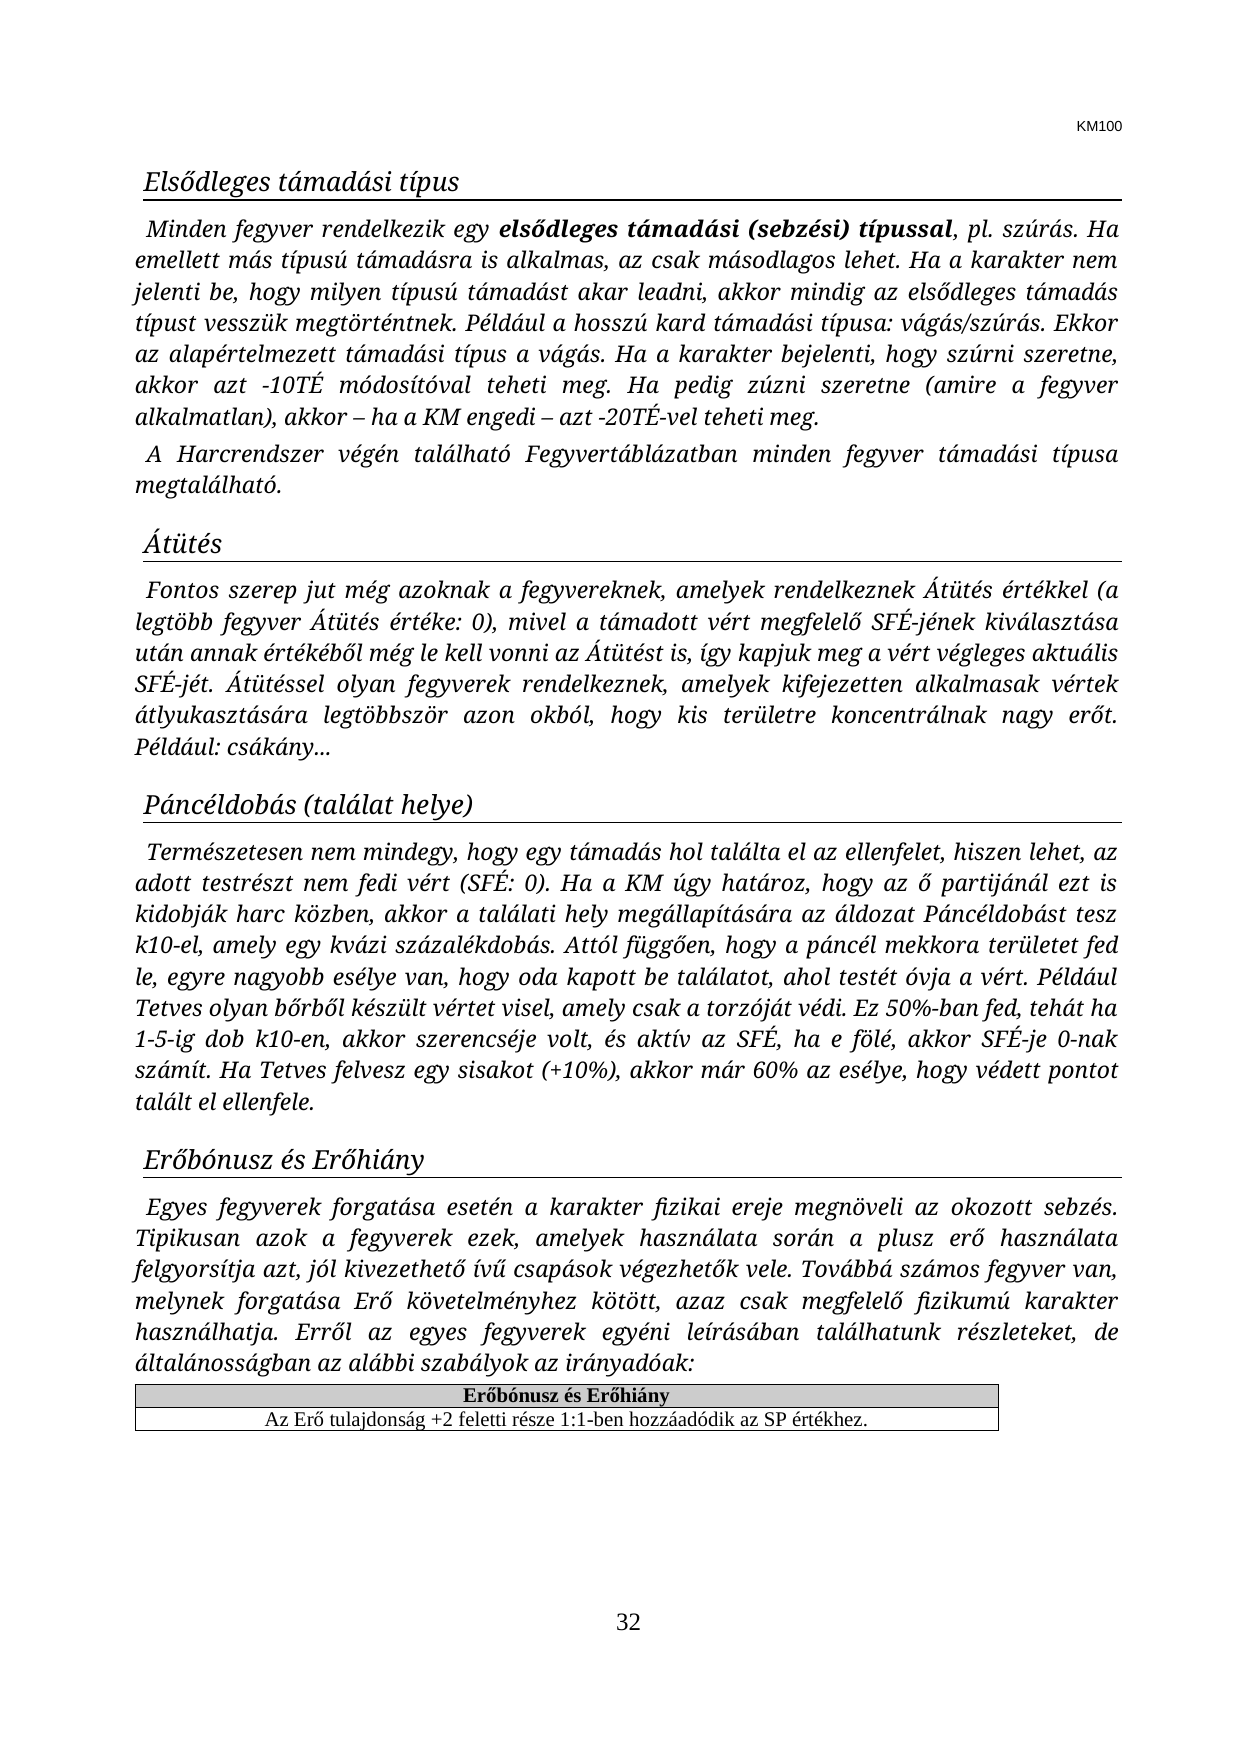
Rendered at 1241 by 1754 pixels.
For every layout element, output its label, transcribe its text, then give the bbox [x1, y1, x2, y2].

text Minden fegyver rendelkezik egy elsődleges támadási (sebzési) típussal, pl. szúrás. Ha emellett más típusú támadásra is alkalmas, az csak másodlagos lehet. Ha a karakter nem jelenti be, hogy milyen típusú támadást akar leadni, akkor mindig az elsődleges támadás típust vesszük megtörténtnek. Például a hosszú kard támadási típusa: vágás/szúrás. Ekkor az alapértelmezett támadási típus a vágás. Ha a karakter bejelenti, hogy szúrni szeretne, akkor azt -10TÉ módosítóval teheti meg. Ha pedig zúzni szeretne (amire a fegyver alkalmatlan), akkor – ha a KM engedi – azt -20TÉ-vel teheti meg. [134, 213, 1122, 432]
text Természetesen nem mindegy, hogy egy támadás hol találta el az ellenfelet, hiszen lehet, az adott testrészt nem fedi vért (SFÉ: 0). Ha a KM úgy határoz, hogy az ő partijánál ezt is kidobják harc közben, akkor a találati hely megállapítására az áldozat Páncéldobást tesz k10-el, amely egy kvázi százalékdobás. Attól függően, hogy a páncél mekkora területet fed le, egyre nagyobb esélye van, hogy oda kapott be találatot, ahol testét óvja a vért. Például Tetves olyan bőrből készült vértet visel, amely csak a torzóját védi. Ez 50%-ban fed, tehát ha 1-5-ig dob k10-en, akkor szerencséje volt, és aktív az SFÉ, ha e fölé, akkor SFÉ-je 0-nak számít. Ha Tetves felvesz egy sisakot (+10%), akkor már 60% az esélye, hogy védett pontot talált el ellenfele. [134, 836, 1122, 1117]
text Fontos szerep jut még azoknak a fegyvereknek, amelyek rendelkeznek Átütés értékkel (a legtöbb fegyver Átütés értéke: 0), mivel a támadott vért megfelelő SFÉ-jének kiválasztása után annak értékéből még le kell vonni az Átütést is, így kapjuk meg a vért végleges aktuális SFÉ-jét. Átütéssel olyan fegyverek rendelkeznek, amelyek kifejezetten alkalmasak vértek átlyukasztására legtöbbször azon okból, hogy kis területre koncentrálnak nagy erőt. Például: csákány... [134, 574, 1122, 762]
text Egyes fegyverek forgatása esetén a karakter fizikai ereje megnöveli az okozott sebzés. Tipikusan azok a fegyverek ezek, amelyek használata során a plusz erő használata felgyorsítja azt, jól kivezethető ívű csapások végezhetők vele. Továbbá számos fegyver van, melynek forgatása Erő követelményhez kötött, azaz csak megfelelő fizikumú karakter használhatja. Erről az egyes fegyverek egyéni leírásában találhatunk részleteket, de általánosságban az alábbi szabályok az irányadóak: [134, 1191, 1122, 1378]
subtitle Erőbónusz és Erőhiány [143, 1142, 1122, 1177]
text A Harcrendszer végén található Fegyvertáblázatban minden fegyver támadási típusa megtalálható. [134, 438, 1122, 500]
subtitle Páncéldobás (találat helye) [143, 786, 1122, 822]
table_cell Az Erő tulajdonság +2 feletti része 1:1-ben hozzáadódik az SP értékhez. [136, 1408, 998, 1430]
subtitle Átütés [143, 525, 1122, 561]
subtitle Elsődleges támadási típus [143, 164, 1122, 199]
table_header Erőbónusz és Erőhiány [136, 1385, 998, 1407]
